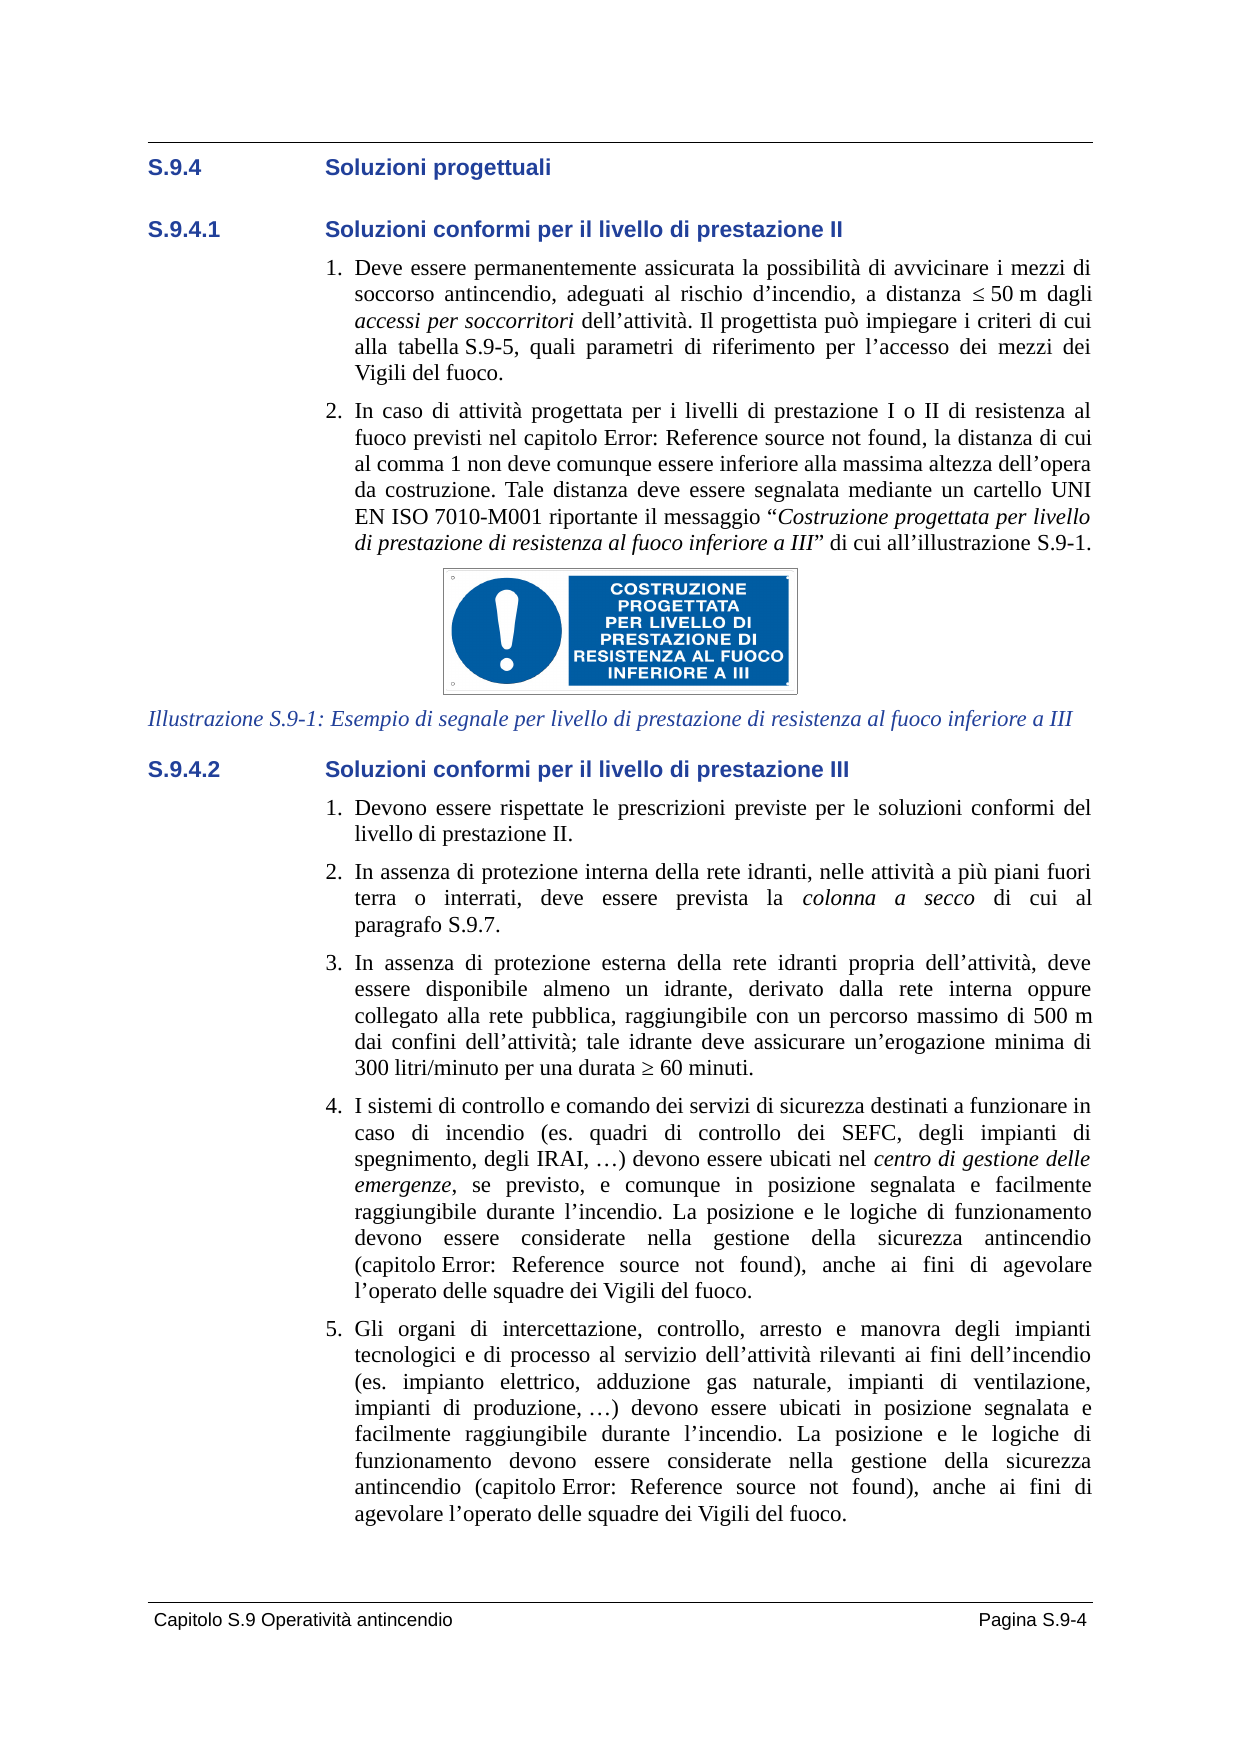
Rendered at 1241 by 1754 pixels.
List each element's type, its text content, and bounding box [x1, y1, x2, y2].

subtitle Soluzioni progettuali [148, 143, 1093, 180]
list Illustrazione S.9-1: Esempio di segnale per livello di prestazione di resistenza al fuoco inferiore a III [148, 576, 1093, 732]
list I sistemi di controllo e comando dei servizi di sicurezza destinati a funzionare in caso di incendio (es. quadri di controllo dei SEFC, degli impianti di spegnimento, degli IRAI, …) devono essere ubicati nel centro di gestione delle emergenze, se previsto, e comunque in posizione segnalata e facilmente raggiungibile durante l’incendio. La posizione e le logiche di funzionamento devono essere considerate nella gestione della sicurezza antincendio (capitolo Errore: sorgente del riferimento non trovata), anche ai fini di agevolare l’operato delle squadre dei Vigili del fuoco. [342, 1092, 1093, 1303]
list Deve essere permanentemente assicurata la possibilità di avvicinare i mezzi di soccorso antincendio, adeguati al rischio d’incendio, a distanza ≤ 50 m dagli accessi per soccorritori dell’attività. Il progettista può impiegare i criteri di cui alla tabella S.9-5, quali parametri di riferimento per l’accesso dei mezzi dei Vigili del fuoco. [342, 254, 1093, 386]
subtitle Soluzioni conformi per il livello di prestazione III [148, 732, 1093, 782]
list In assenza di protezione interna della rete idranti, nelle attività a più piani fuori terra o interrati, deve essere prevista la colonna a secco di cui al paragrafo S.9.7. [342, 858, 1093, 937]
list In caso di attività progettata per i livelli di prestazione I o II di resistenza al fuoco previsti nel capitolo Errore: sorgente del riferimento non trovata, la distanza di cui al comma 1 non deve comunque essere inferiore alla massima altezza dell’opera da costruzione. Tale distanza deve essere segnalata mediante un cartello UNI EN ISO 7010-M001 riportante il messaggio “Costruzione progettata per livello di prestazione di resistenza al fuoco inferiore a III” di cui all’illustrazione S.9-1. [342, 397, 1093, 556]
subtitle Soluzioni conformi per il livello di prestazione II [148, 216, 1093, 242]
list Gli organi di intercettazione, controllo, arresto e manovra degli impianti tecnologici e di processo al servizio dell’attività rilevanti ai fini dell’incendio (es. impianto elettrico, adduzione gas naturale, impianti di ventilazione, impianti di produzione, …) devono essere ubicati in posizione segnalata e facilmente raggiungibile durante l’incendio. La posizione e le logiche di funzionamento devono essere considerate nella gestione della sicurezza antincendio (capitolo Errore: sorgente del riferimento non trovata), anche ai fini di agevolare l’operato delle squadre dei Vigili del fuoco. [342, 1315, 1093, 1526]
list [444, 569, 797, 694]
list Devono essere rispettate le prescrizioni previste per le soluzioni conformi del livello di prestazione II. [342, 794, 1093, 846]
picture [446, 570, 795, 691]
list In assenza di protezione esterna della rete idranti propria dell’attività, deve essere disponibile almeno un idrante, derivato dalla rete interna oppure collegato alla rete pubblica, raggiungibile con un percorso massimo di 500 m dai confini dell’attività; tale idrante deve assicurare un’erogazione minima di 300 litri/minuto per una durata ≥ 60 minuti. [342, 949, 1093, 1081]
